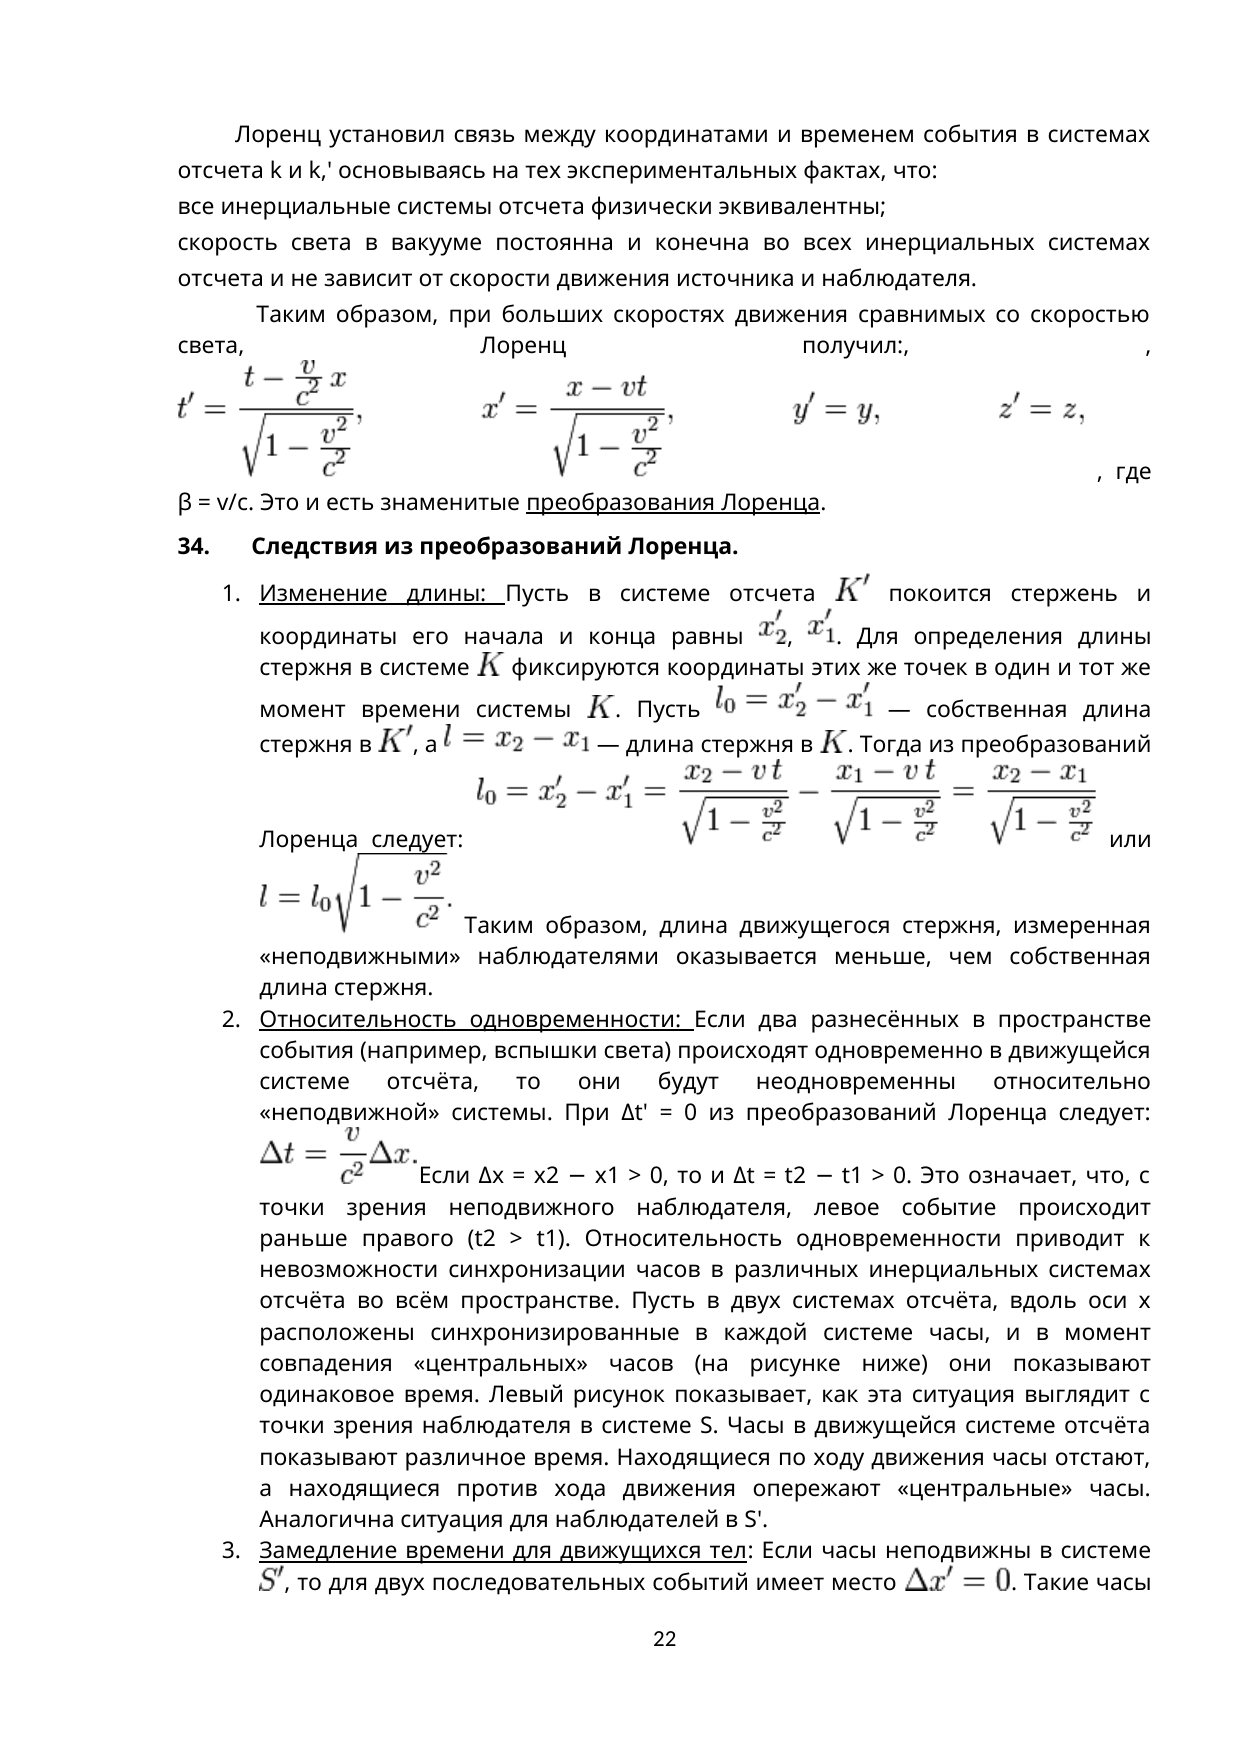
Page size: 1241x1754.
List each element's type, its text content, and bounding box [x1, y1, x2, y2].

picture [807, 608, 835, 644]
picture [476, 652, 505, 676]
picture [259, 1565, 284, 1591]
picture [443, 724, 590, 753]
picture [586, 695, 615, 718]
picture [259, 853, 452, 934]
list Следствия из преобразований Лоренца. [177, 529, 1152, 561]
picture [177, 360, 1084, 478]
text все инерциальные системы отсчета физически эквивалентны; [177, 190, 1152, 221]
picture [835, 573, 870, 601]
picture [758, 609, 787, 644]
picture [259, 1127, 417, 1184]
list Изменение длины: Пусть в системе отсчета покоится стержень и координаты его начала и конца равны , . Для определения длины стержня в системе фиксируются координаты этих же точек в один и тот же момент времени системы . Пусть — собственная длина стержня в , а — длина стержня в . Тогда из преобразований Лоренца следует: или Таким образом, длина движущегося стержня, измеренная «неподвижными» наблюдателями оказывается меньше, чем собственная длина стержня. [222, 573, 1152, 1003]
text скорость света в вакууме постоянна и конечна во всех инерциальных системах отсчета и не зависит от скорости движения источника и наблюдателя. [177, 226, 1152, 293]
picture [904, 1565, 1010, 1591]
picture [476, 759, 1096, 846]
text Лоренц установил связь между координатами и временем события в системах отсчета k и k,' основываясь на тех экспериментальных фактах, что: [177, 118, 1152, 185]
list Относительность одновременности: Если два разнесённых в пространстве события (например, вспышки света) происходят одновременно в движущейся системе отсчёта, то они будут неодновременны относительно «неподвижной» системы. При Δt' = 0 из преобразований Лоренца следует: Если Δx = x2 − x1 > 0, то и Δt = t2 − t1 > 0. Это означает, что, с точки зрения неподвижного наблюдателя, левое событие происходит раньше правого (t2 > t1). Относительность одновременности приводит к невозможности синхронизации часов в различных инерциальных системах отсчёта во всём пространстве. Пусть в двух системах отсчёта, вдоль оси x расположены синхронизированные в каждой системе часы, и в момент совпадения «центральных» часов (на рисунке ниже) они показывают одинаковое время. Левый рисунок показывает, как эта ситуация выглядит с точки зрения наблюдателя в системе S. Часы в движущейся системе отсчёта показывают различное время. Находящиеся по ходу движения часы отстают, а находящиеся против хода движения опережают «центральные» часы. Аналогична ситуация для наблюдателей в S'. [222, 1003, 1152, 1534]
text Таким образом, при больших скоростях движения сравнимых со скоростью света, Лоренц получил:, , , где β = v/c. Это и есть знаменитые преобразования Лоренца. [177, 298, 1152, 517]
picture [377, 724, 413, 752]
picture [715, 682, 873, 718]
picture [819, 730, 848, 753]
list Замедление времени для движущихся тел: Если часы неподвижны в системе , то для двух последовательных событий имеет место . Такие часы [222, 1534, 1152, 1597]
